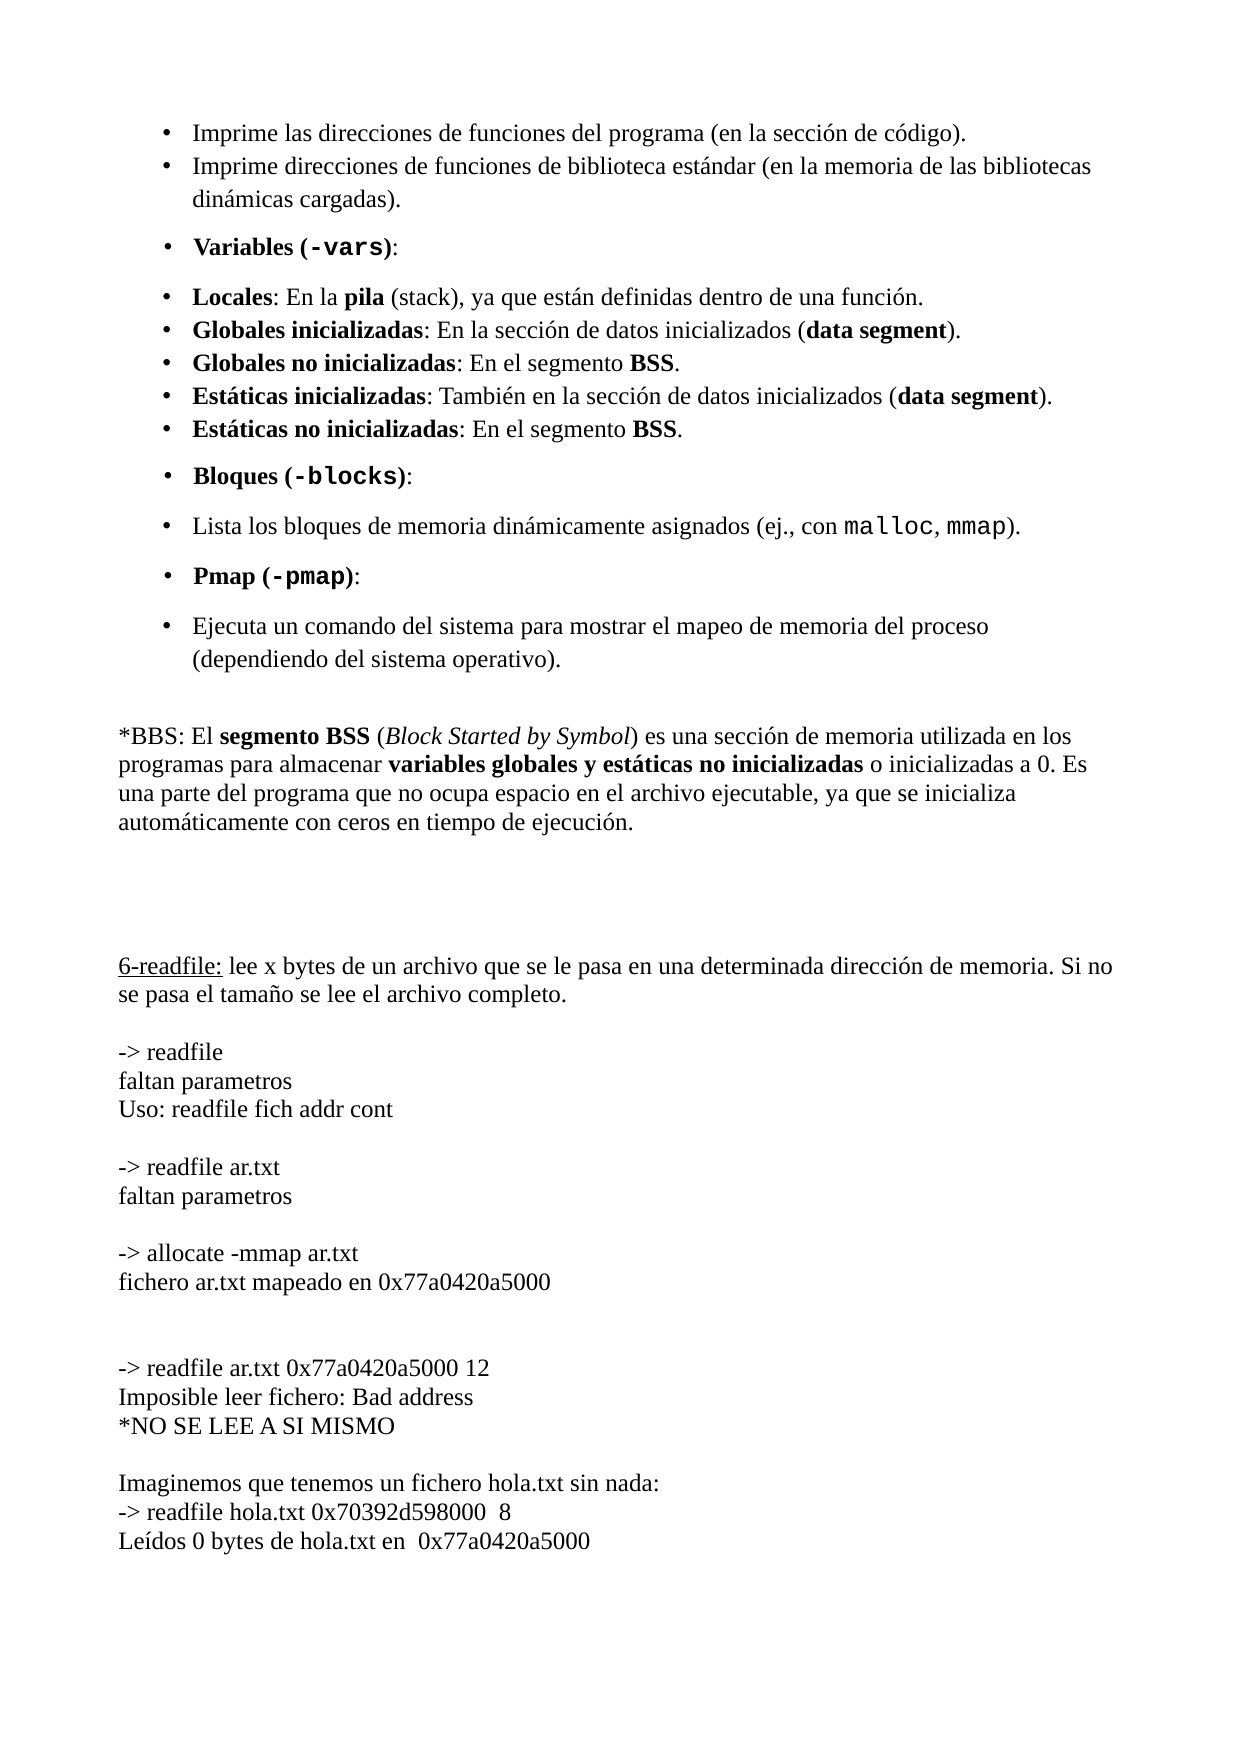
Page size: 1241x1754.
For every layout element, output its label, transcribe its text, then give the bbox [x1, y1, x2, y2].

text faltan parametros [118, 1181, 1122, 1209]
text *NO SE LEE A SI MISMO [118, 1411, 1122, 1439]
list Ejecuta un comando del sistema para mostrar el mapeo de memoria del proceso (dependiendo del sistema operativo). [162, 611, 1122, 673]
text Uso: readfile fich addr cont [118, 1094, 1122, 1123]
text Imposible leer fichero: Bad address [118, 1382, 1122, 1411]
list Imprime las direcciones de funciones del programa (en la sección de código). [162, 118, 1122, 147]
list Pmap (-pmap): [164, 561, 1122, 592]
text fichero ar.txt mapeado en 0x77a0420a5000 [118, 1267, 1122, 1296]
list Globales inicializadas: En la sección de datos inicializados (data segment). [162, 315, 1122, 343]
list Lista los bloques de memoria dinámicamente asignados (ej., con malloc, mmap). [162, 511, 1122, 542]
list Globales no inicializadas: En el segmento BSS. [162, 348, 1122, 377]
text -> allocate -mmap ar.txt [118, 1238, 1122, 1267]
list Estáticas no inicializadas: En el segmento BSS. [162, 414, 1122, 443]
text 6-readfile: lee x bytes de un archivo que se le pasa en una determinada dirección de memoria. Si no se pasa el tamaño se lee el archivo completo. [118, 951, 1122, 1008]
list Variables (-vars): [164, 232, 1122, 263]
text -> readfile [118, 1037, 1122, 1066]
list Bloques (-blocks): [164, 461, 1122, 492]
text -> readfile ar.txt 0x77a0420a5000 12 [118, 1353, 1122, 1382]
text *BBS: El segmento BSS (Block Started by Symbol) es una sección de memoria utilizada en los programas para almacenar variables globales y estáticas no inicializadas o inicializadas a 0. Es una parte del programa que no ocupa espacio en el archivo ejecutable, ya que se inicializa automáticamente con ceros en tiempo de ejecución. [118, 721, 1122, 836]
text Leídos 0 bytes de hola.txt en 0x77a0420a5000 [118, 1526, 1122, 1554]
list Estáticas inicializadas: También en la sección de datos inicializados (data segment). [162, 381, 1122, 409]
list Imprime direcciones de funciones de biblioteca estándar (en la memoria de las bibliotecas dinámicas cargadas). [162, 151, 1122, 213]
list Locales: En la pila (stack), ya que están definidas dentro de una función. [162, 282, 1122, 311]
text faltan parametros [118, 1066, 1122, 1094]
text -> readfile ar.txt [118, 1152, 1122, 1181]
text Imaginemos que tenemos un fichero hola.txt sin nada: -> readfile hola.txt 0x70392d598000 8 [118, 1468, 1122, 1526]
